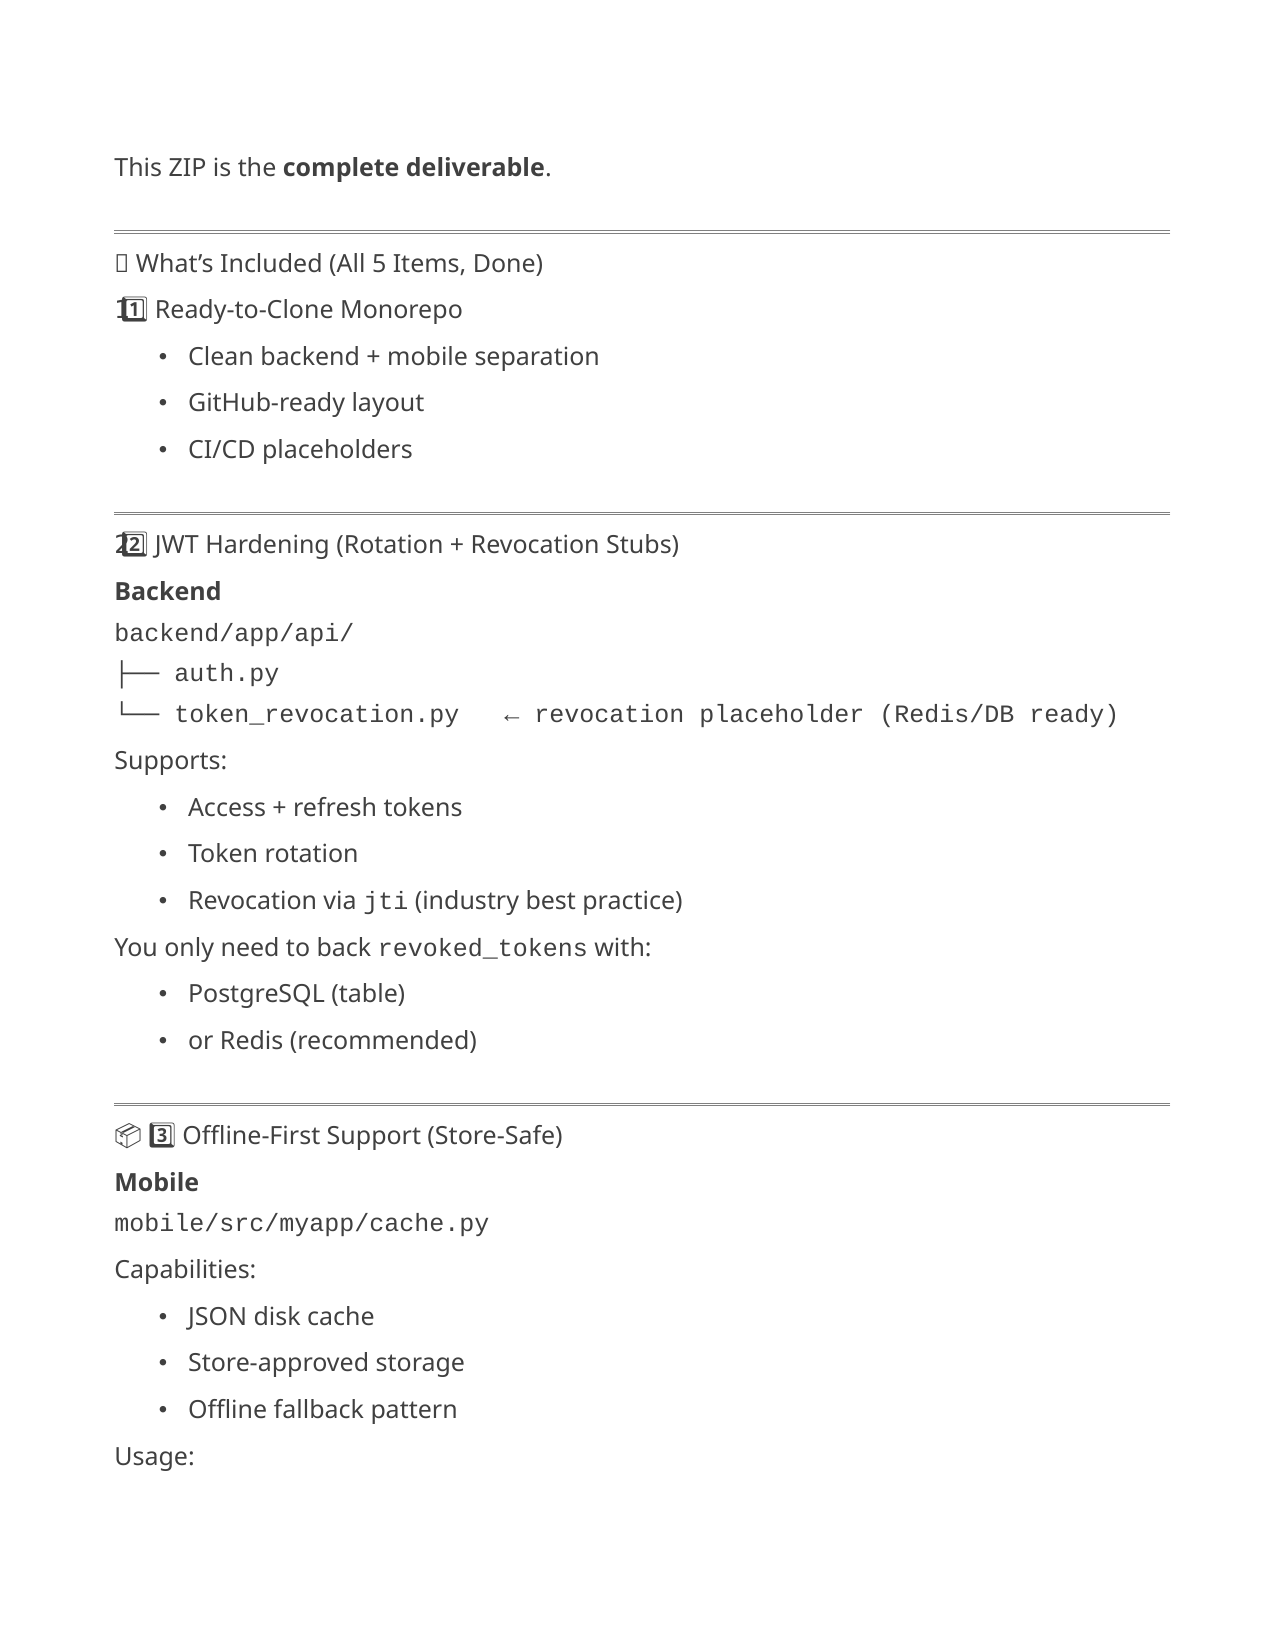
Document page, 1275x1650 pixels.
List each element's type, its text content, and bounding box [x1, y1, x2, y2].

list JSON disk cache [158, 1298, 1170, 1332]
text ├── auth.py [122, 661, 1170, 689]
text Mobile [114, 1164, 1170, 1198]
list CI/CD placeholders [158, 432, 1170, 466]
text Backend [114, 574, 1170, 608]
subtitle 🔐 2️⃣ JWT Hardening (Rotation + Revocation Stubs) [114, 527, 1170, 561]
text Usage: [114, 1438, 1170, 1472]
text Capabilities: [114, 1252, 1170, 1286]
list Store-approved storage [158, 1345, 1170, 1379]
list Offline fallback pattern [158, 1392, 1170, 1426]
text This ZIP is the complete deliverable. [114, 150, 1170, 184]
list PostgreSQL (table) [158, 976, 1170, 1010]
text You only need to back revoked_tokens with: [114, 929, 1170, 963]
list Token rotation [158, 836, 1170, 870]
text Supports: [114, 743, 1170, 777]
text └── token_revocation.py ← revocation placeholder (Redis/DB ready) [114, 702, 1170, 730]
subtitle ✅ 1️⃣ Ready-to-Clone Monorepo [114, 292, 1170, 326]
text mobile/src/myapp/cache.py [114, 1211, 1170, 1239]
text backend/app/api/ [114, 620, 1170, 648]
list Clean backend + mobile separation [158, 338, 1170, 373]
subtitle 📦 3️⃣ Offline-First Support (Store-Safe) [114, 1118, 1170, 1152]
list Access + refresh tokens [158, 789, 1170, 823]
list Revocation via jti (industry best practice) [158, 882, 1170, 917]
list or Redis (recommended) [158, 1022, 1170, 1057]
subtitle ✅ What’s Included (All 5 Items, Done) [114, 245, 1170, 279]
list GitHub-ready layout [158, 385, 1170, 419]
